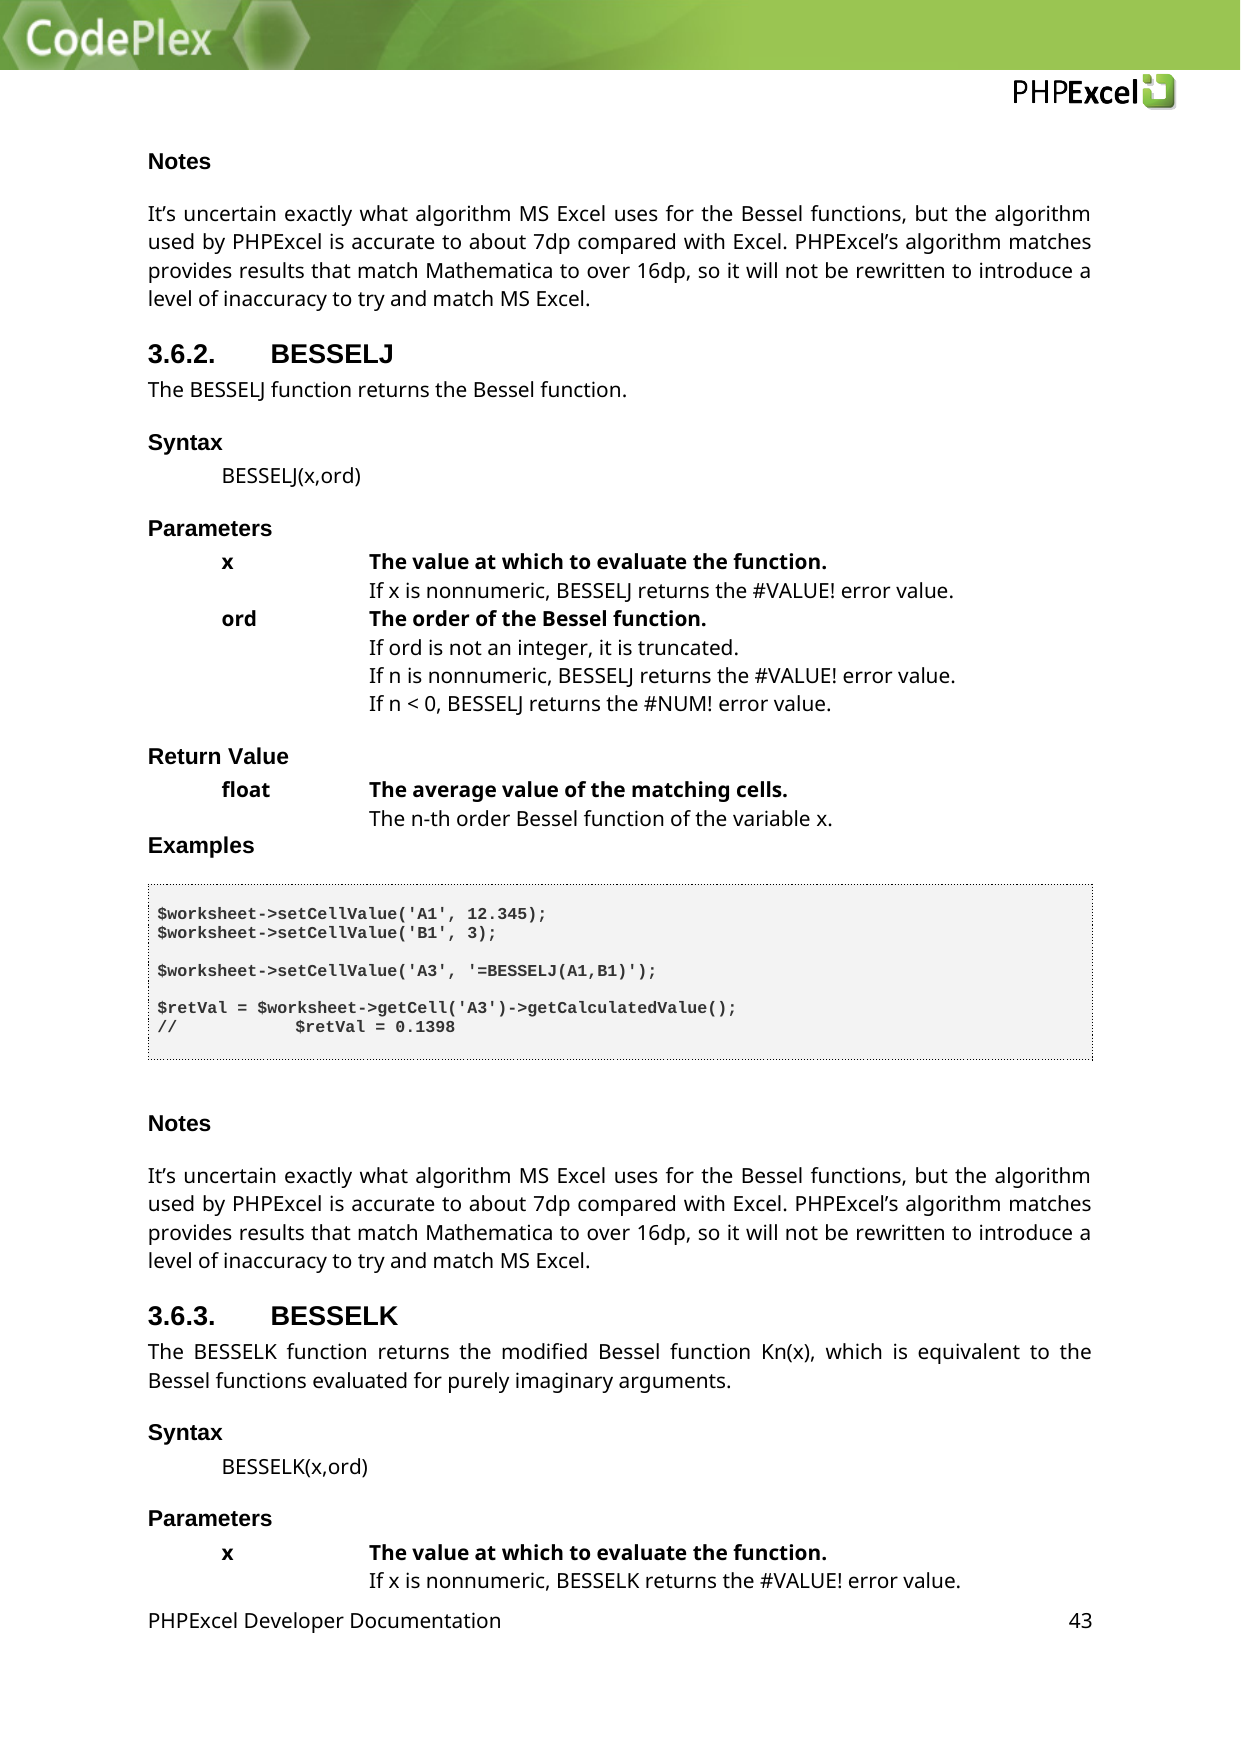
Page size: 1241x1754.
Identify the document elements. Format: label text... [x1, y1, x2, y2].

subtitle Notes [148, 1110, 1093, 1136]
subtitle Syntax [148, 1419, 1093, 1446]
text BESSELK(x,ord) [221, 1452, 1093, 1480]
text ord The order of the Bessel function. [221, 604, 1093, 633]
text If n < 0, BESSELJ returns the #NUM! error value. [369, 689, 1093, 718]
text $worksheet->setCellValue('B1', 3); [148, 921, 1093, 940]
subtitle Examples [148, 832, 1093, 859]
text If ord is not an integer, it is truncated. [369, 633, 1093, 661]
text x The value at which to evaluate the function. [221, 1538, 1093, 1566]
subtitle BESSELK [148, 1300, 1093, 1331]
subtitle Syntax [148, 429, 1093, 455]
text If x is nonnumeric, BESSELK returns the #VALUE! error value. [369, 1566, 1093, 1595]
text // $retVal = 0.1398 [148, 1016, 1093, 1034]
text $worksheet->setCellValue('A1', 12.345); [148, 903, 1093, 921]
subtitle Return Value [148, 743, 1093, 769]
text The BESSELK function returns the modified Bessel function Kn(x), which is equivalent to the Bessel functions evaluated for purely imaginary arguments. [148, 1337, 1093, 1394]
subtitle Parameters [148, 1505, 1093, 1532]
subtitle Parameters [148, 515, 1093, 541]
subtitle BESSELJ [148, 338, 1093, 369]
text float The average value of the matching cells. [221, 776, 1093, 804]
text The BESSELJ function returns the Bessel function. [148, 375, 1093, 404]
text BESSELJ(x,ord) [221, 461, 1093, 490]
subtitle Notes [148, 148, 1093, 174]
text If x is nonnumeric, BESSELJ returns the #VALUE! error value. [369, 576, 1093, 604]
text x The value at which to evaluate the function. [221, 547, 1093, 576]
text It’s uncertain exactly what algorithm MS Excel uses for the Bessel functions, but the algorithm used by PHPExcel is accurate to about 7dp compared with Excel. PHPExcel’s algorithm matches provides results that match Mathematica to over 16dp, so it will not be rewritten to introduce a level of inaccuracy to try and match MS Excel. [148, 1161, 1093, 1275]
text If n is nonnumeric, BESSELJ returns the #VALUE! error value. [369, 661, 1093, 689]
text It’s uncertain exactly what algorithm MS Excel uses for the Bessel functions, but the algorithm used by PHPExcel is accurate to about 7dp compared with Excel. PHPExcel’s algorithm matches provides results that match Mathematica to over 16dp, so it will not be rewritten to introduce a level of inaccuracy to try and match MS Excel. [148, 199, 1093, 313]
text The n-th order Bessel function of the variable x. [369, 804, 1093, 832]
text $worksheet->setCellValue('A3', '=BESSELJ(A1,B1)'); [148, 959, 1093, 978]
text $retVal = $worksheet->getCell('A3')->getCalculatedValue(); [148, 997, 1093, 1016]
